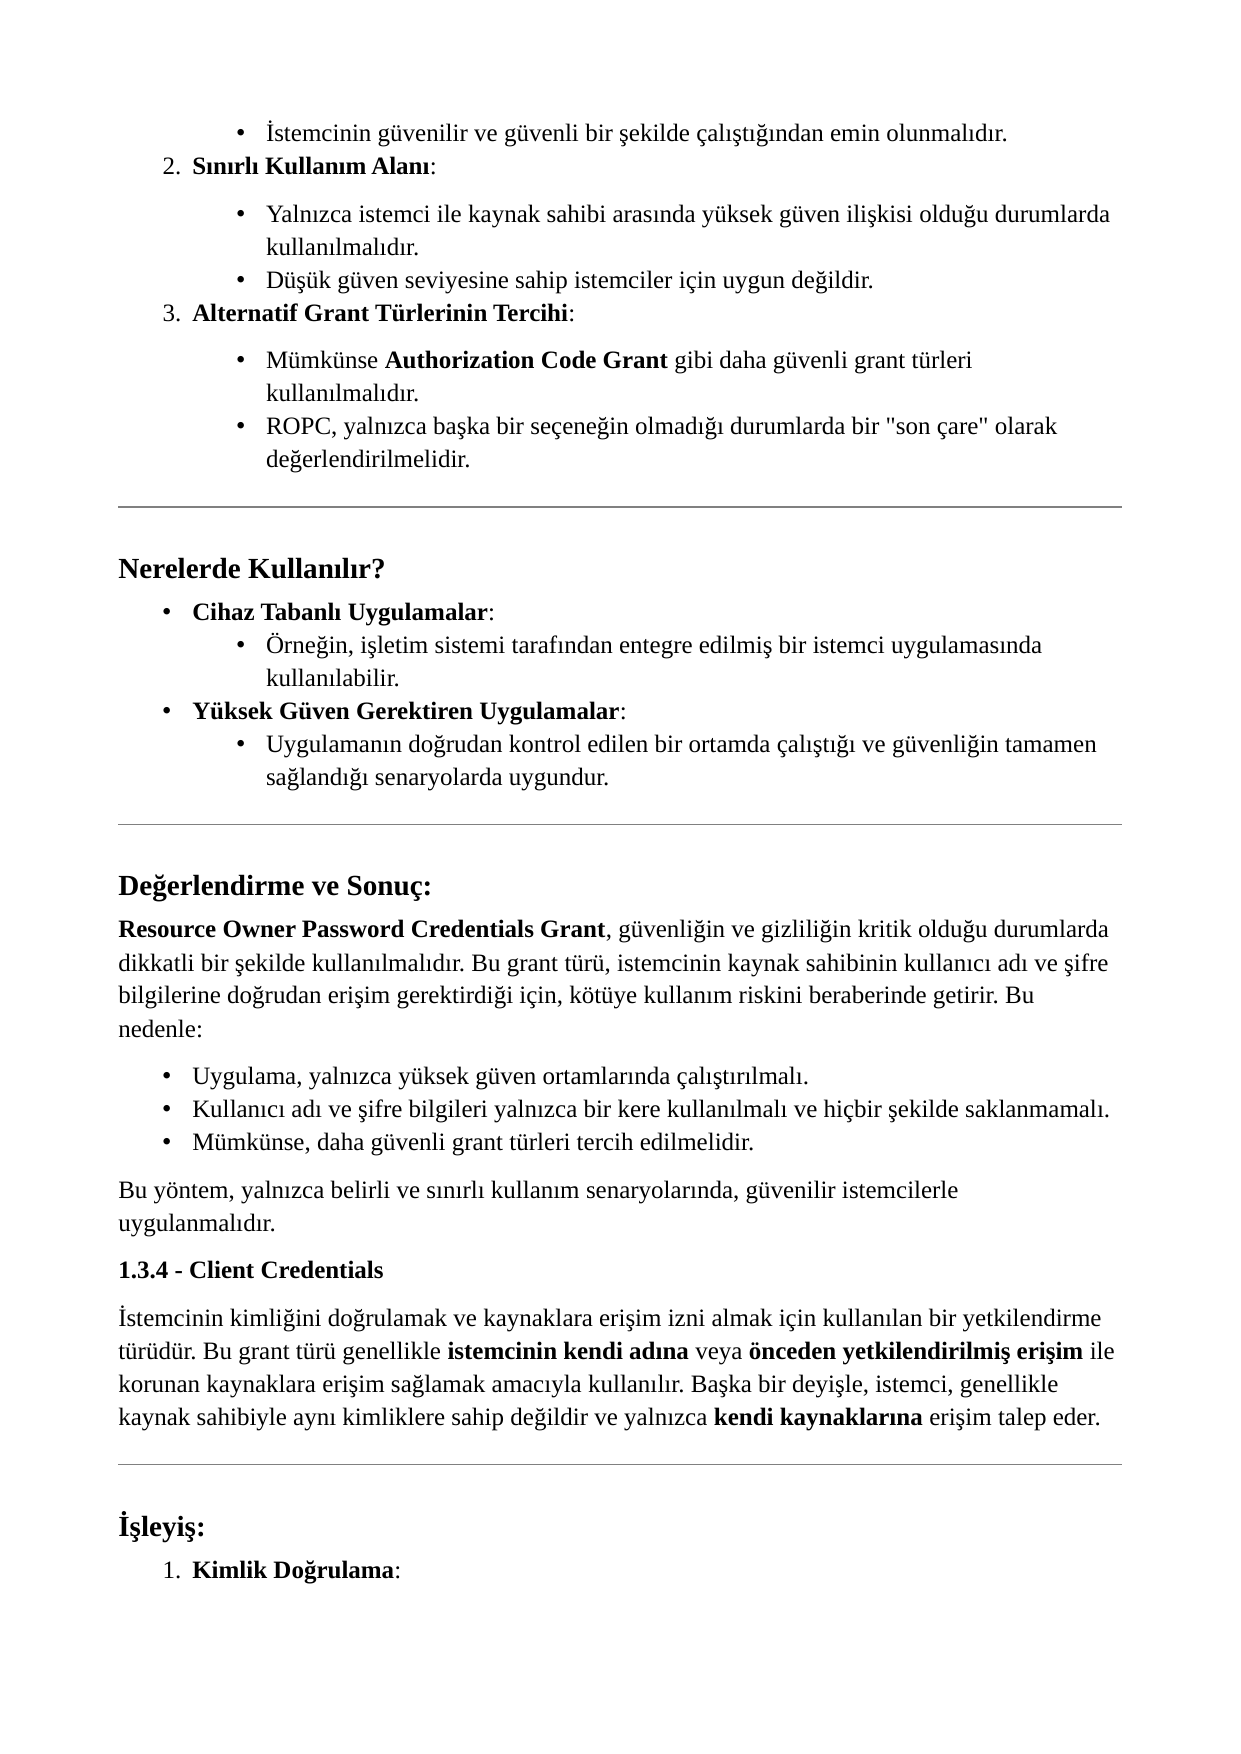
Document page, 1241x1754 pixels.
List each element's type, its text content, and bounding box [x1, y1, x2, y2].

list Kullanıcı adı ve şifre bilgileri yalnızca bir kere kullanılmalı ve hiçbir şekilde saklanmamalı. [162, 1094, 1122, 1123]
list Alternatif Grant Türlerinin Tercihi: [162, 298, 1122, 327]
text Bu yöntem, yalnızca belirli ve sınırlı kullanım senaryolarında, güvenilir istemcilerle uygulanmalıdır. [118, 1175, 1122, 1237]
list Uygulamanın doğrudan kontrol edilen bir ortamda çalıştığı ve güvenliğin tamamen sağlandığı senaryolarda uygundur. [236, 729, 1122, 791]
list ROPC, yalnızca başka bir seçeneğin olmadığı durumlarda bir "son çare" olarak değerlendirilmelidir. [236, 411, 1122, 473]
list Kimlik Doğrulama: [162, 1555, 1122, 1583]
text İstemcinin kimliğini doğrulamak ve kaynaklara erişim izni almak için kullanılan bir yetkilendirme türüdür. Bu grant türü genellikle istemcinin kendi adına veya önceden yetkilendirilmiş erişim ile korunan kaynaklara erişim sağlamak amacıyla kullanılır. Başka bir deyişle, istemci, genellikle kaynak sahibiyle aynı kimliklere sahip değildir ve yalnızca kendi kaynaklarına erişim talep eder. [118, 1303, 1122, 1431]
list Yalnızca istemci ile kaynak sahibi arasında yüksek güven ilişkisi olduğu durumlarda kullanılmalıdır. [236, 199, 1122, 261]
list Düşük güven seviyesine sahip istemciler için uygun değildir. [236, 265, 1122, 293]
subtitle İşleyiş: [118, 1509, 1122, 1542]
text 1.3.4 - Client Credentials [118, 1256, 1122, 1284]
subtitle Nerelerde Kullanılır? [118, 551, 1122, 584]
list Mümkünse, daha güvenli grant türleri tercih edilmelidir. [162, 1127, 1122, 1156]
text Resource Owner Password Credentials Grant, güvenliğin ve gizliliğin kritik olduğu durumlarda dikkatli bir şekilde kullanılmalıdır. Bu grant türü, istemcinin kaynak sahibinin kullanıcı adı ve şifre bilgilerine doğrudan erişim gerektirdiği için, kötüye kullanım riskini beraberinde getirir. Bu nedenle: [118, 914, 1122, 1042]
list Mümkünse Authorization Code Grant gibi daha güvenli grant türleri kullanılmalıdır. [236, 345, 1122, 407]
list Sınırlı Kullanım Alanı: [162, 151, 1122, 180]
list Cihaz Tabanlı Uygulamalar: [162, 597, 1122, 626]
list Uygulama, yalnızca yüksek güven ortamlarında çalıştırılmalı. [162, 1061, 1122, 1090]
subtitle Değerlendirme ve Sonuç: [118, 868, 1122, 902]
list Yüksek Güven Gerektiren Uygulamalar: [162, 696, 1122, 725]
list İstemcinin güvenilir ve güvenli bir şekilde çalıştığından emin olunmalıdır. [236, 118, 1122, 147]
list Örneğin, işletim sistemi tarafından entegre edilmiş bir istemci uygulamasında kullanılabilir. [236, 630, 1122, 692]
